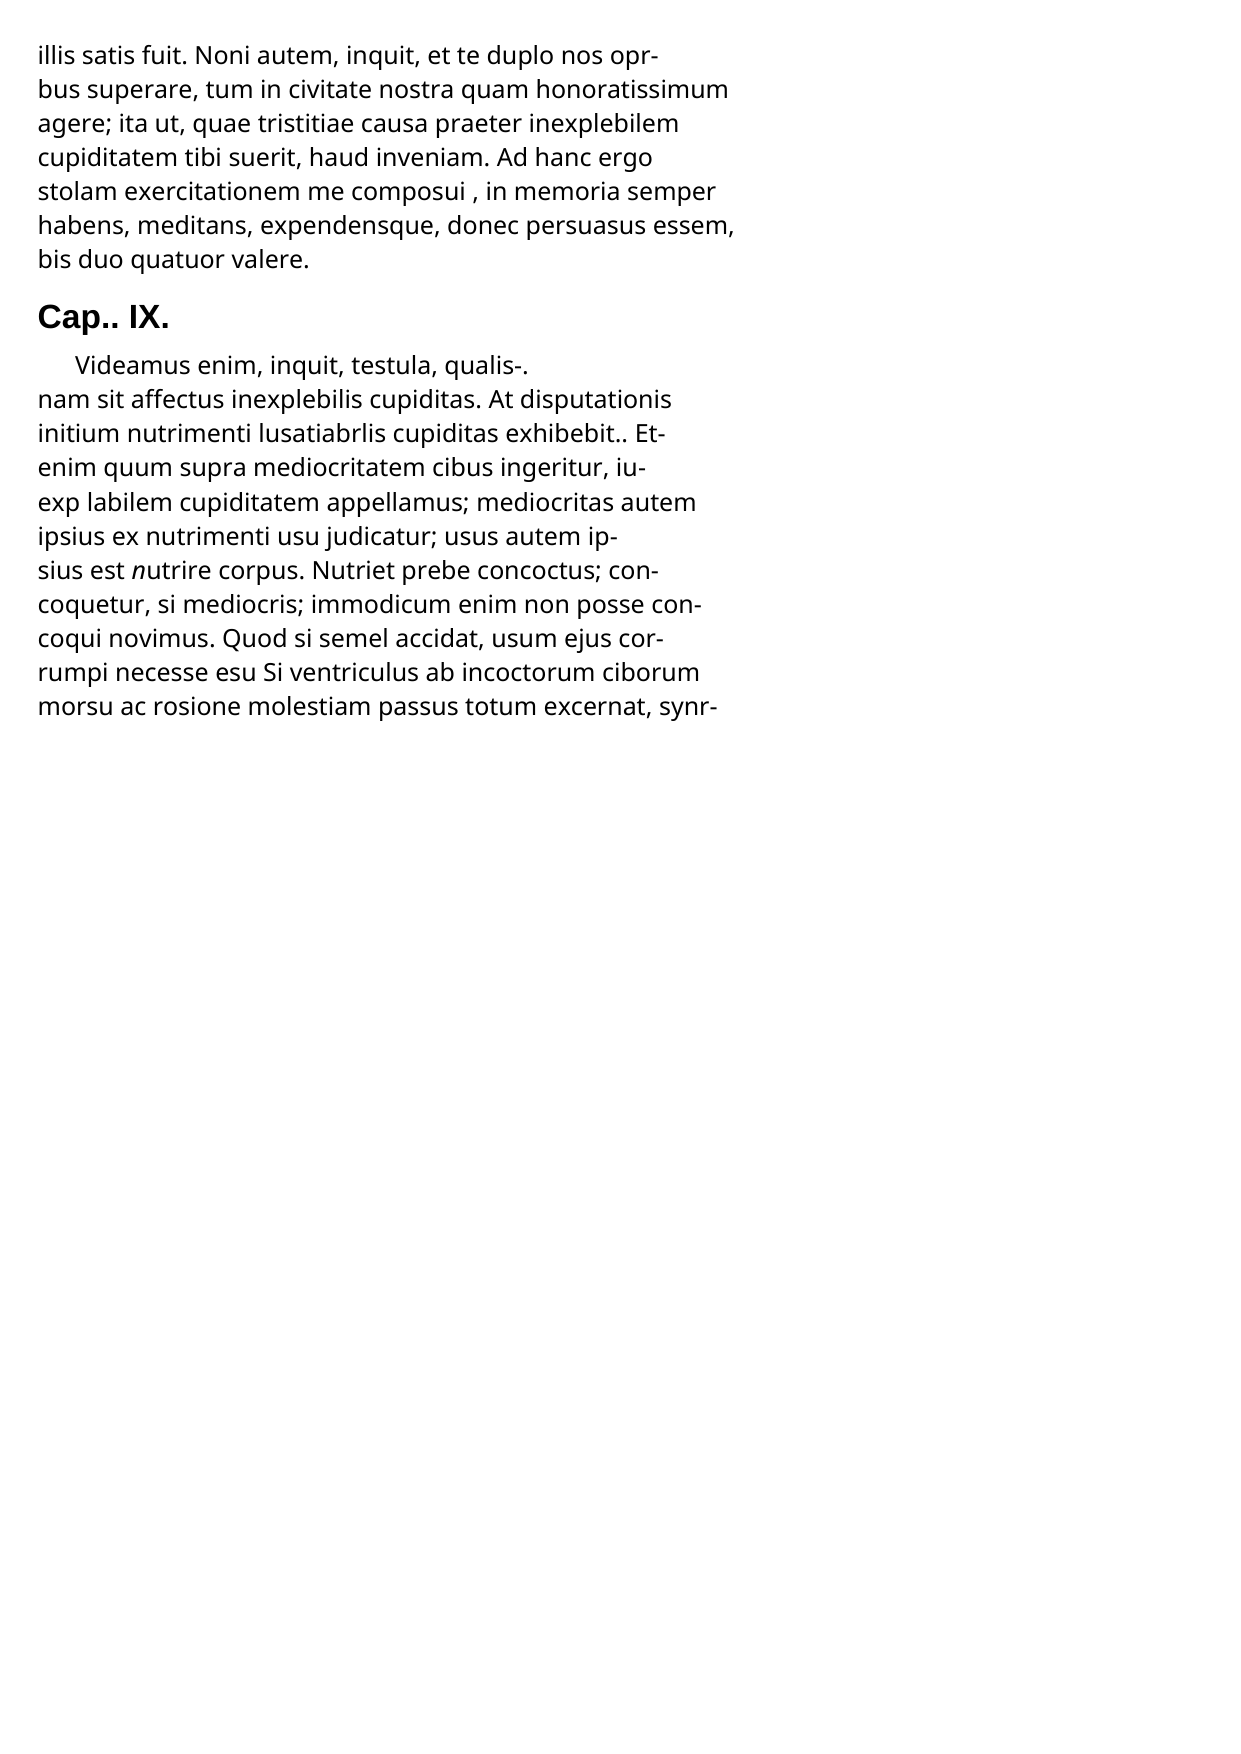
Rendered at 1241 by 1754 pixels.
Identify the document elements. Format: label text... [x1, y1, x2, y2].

subtitle Cap.. IX. [37, 297, 1203, 335]
text illis satis fuit. Noni autem, inquit, et te duplo nos opr- bus superare, tum in civitate nostra quam honoratissimum agere; ita ut, quae tristitiae causa praeter inexplebilem cupiditatem tibi suerit, haud inveniam. Ad hanc ergo stolam exercitationem me composui , in memoria semper habens, meditans, expendensque, donec persuasus essem, bis duo quatuor valere. [37, 37, 1203, 276]
text Videamus enim, inquit, testula, qualis-. nam sit affectus inexplebilis cupiditas. At disputationis initium nutrimenti lusatiabrlis cupiditas exhibebit.. Et- enim quum supra mediocritatem cibus ingeritur, iu- exp labilem cupiditatem appellamus; mediocritas autem ipsius ex nutrimenti usu judicatur; usus autem ip- sius est nutrire corpus. Nutriet prebe concoctus; con- coquetur, si mediocris; immodicum enim non posse con- coqui novimus. Quod si semel accidat, usum ejus cor- rumpi necesse esu Si ventriculus ab incoctorum ciborum morsu ac rosione molestiam passus totum excernat, synr- [37, 348, 1203, 723]
